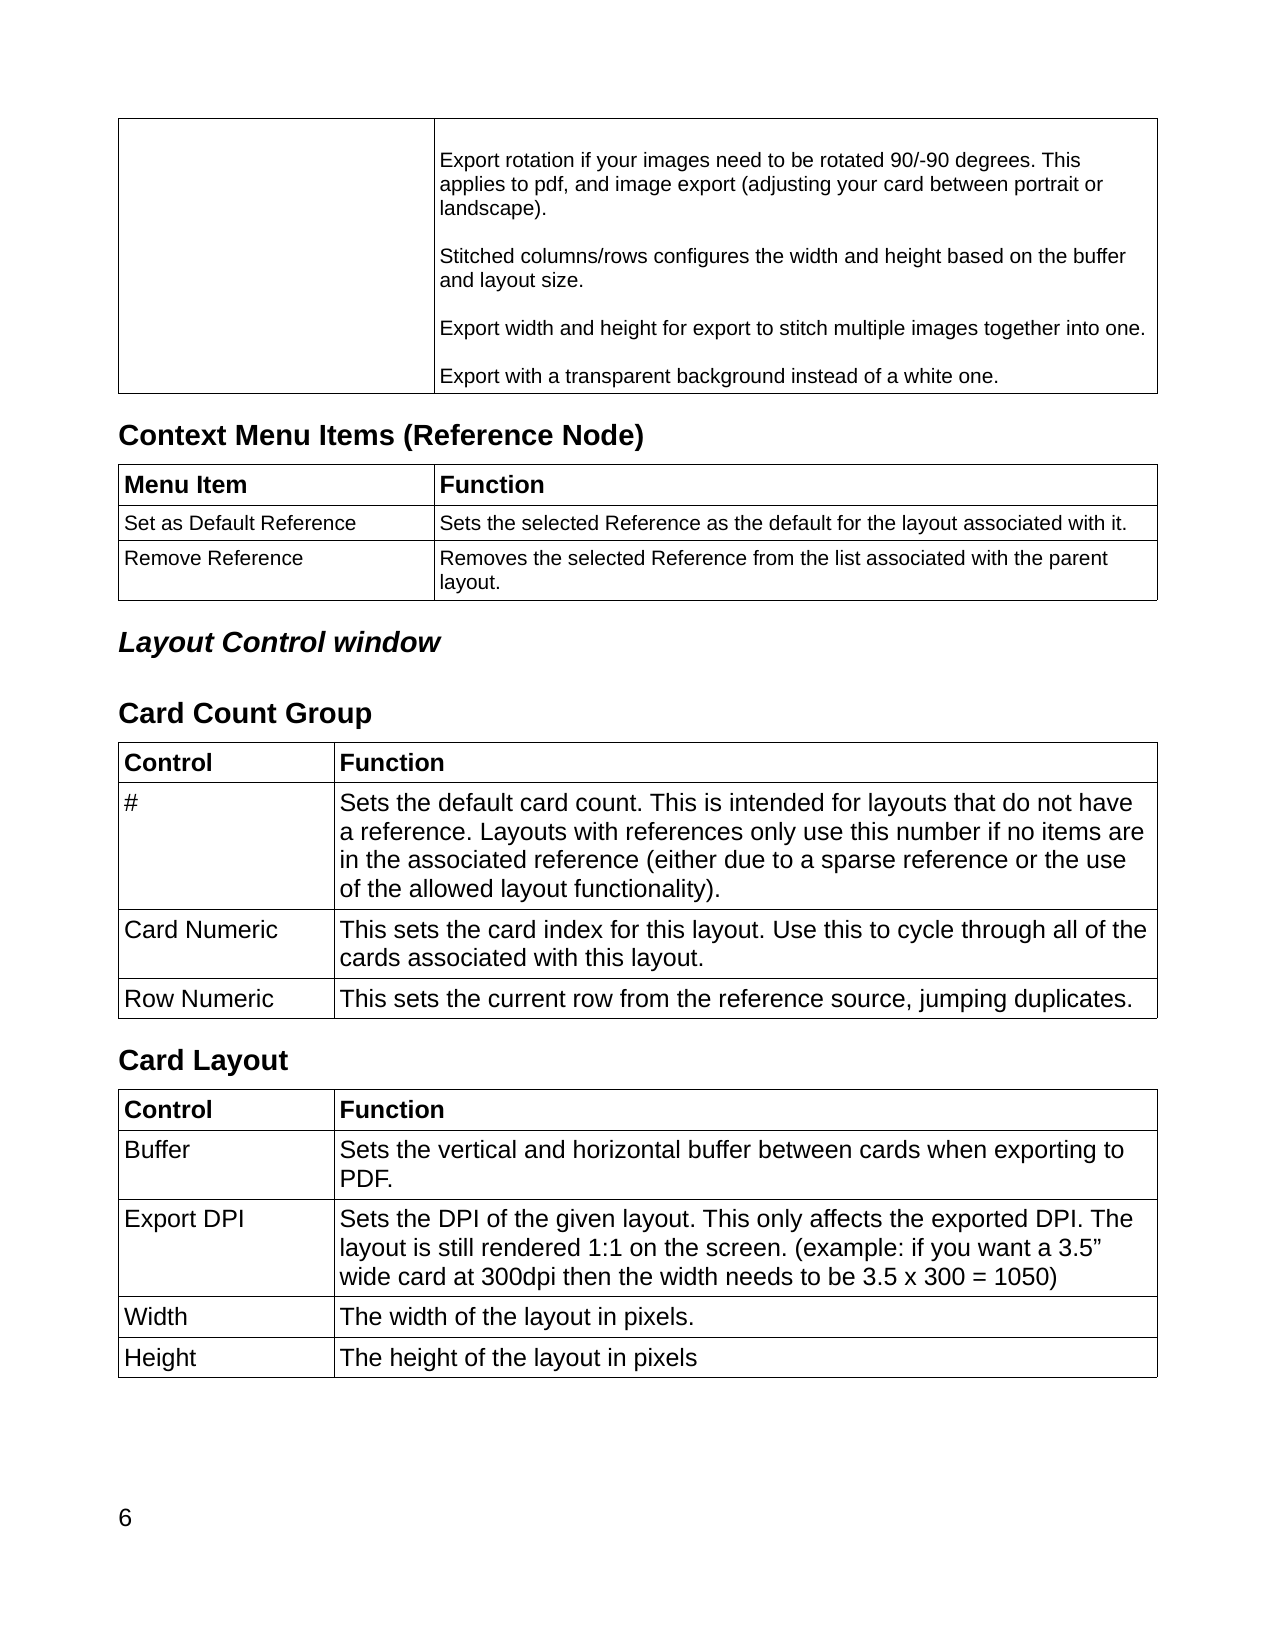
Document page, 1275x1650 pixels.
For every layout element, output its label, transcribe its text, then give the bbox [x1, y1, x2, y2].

table_cell Card Numeric [119, 910, 334, 978]
subtitle Layout Control window [118, 625, 1157, 658]
table_cell This sets the current row from the reference source, jumping duplicates. [335, 979, 1157, 1018]
table_header Function [335, 743, 1157, 782]
subtitle Card Count Group [118, 696, 1157, 729]
table_header Control [119, 1090, 334, 1129]
table_cell Export DPI [119, 1200, 334, 1296]
table_cell # [119, 783, 334, 909]
table_header Control [119, 743, 334, 782]
table_cell Sets the selected Reference as the default for the layout associated with it. [435, 506, 1157, 540]
table_header Menu Item [119, 465, 434, 505]
subtitle Card Layout [118, 1043, 1157, 1077]
table_cell [119, 119, 434, 393]
table_cell Height [119, 1338, 334, 1377]
table_cell Width [119, 1297, 334, 1337]
table_cell This sets the card index for this layout. Use this to cycle through all of the cards associated with this layout. [335, 910, 1157, 978]
table_cell The height of the layout in pixels [335, 1338, 1157, 1377]
table_cell Sets the vertical and horizontal buffer between cards when exporting to PDF. [335, 1131, 1157, 1199]
table_header Function [435, 465, 1157, 505]
table_cell Set as Default Reference [119, 506, 434, 540]
table_cell Export rotation if your images need to be rotated 90/-90 degrees. This applies to pdf, and image export (adjusting your card between portrait or landscape). Stitched columns/rows configures the width and height based on the buffer and layout size. Export width and height for export to stitch multiple images together into one. Export with a transparent background instead of a white one. [435, 119, 1157, 393]
table_cell Removes the selected Reference from the list associated with the parent layout. [435, 541, 1157, 600]
table_cell Row Numeric [119, 979, 334, 1018]
table_header Function [335, 1090, 1157, 1129]
table_cell Buffer [119, 1131, 334, 1199]
table_cell Remove Reference [119, 541, 434, 600]
table_cell The width of the layout in pixels. [335, 1297, 1157, 1337]
table_cell Sets the default card count. This is intended for layouts that do not have a reference. Layouts with references only use this number if no items are in the associated reference (either due to a sparse reference or the use of the allowed layout functionality). [335, 783, 1157, 909]
table_cell Sets the DPI of the given layout. This only affects the exported DPI. The layout is still rendered 1:1 on the screen. (example: if you want a 3.5” wide card at 300dpi then the width needs to be 3.5 x 300 = 1050) [335, 1200, 1157, 1296]
subtitle Context Menu Items (Reference Node) [118, 418, 1157, 452]
